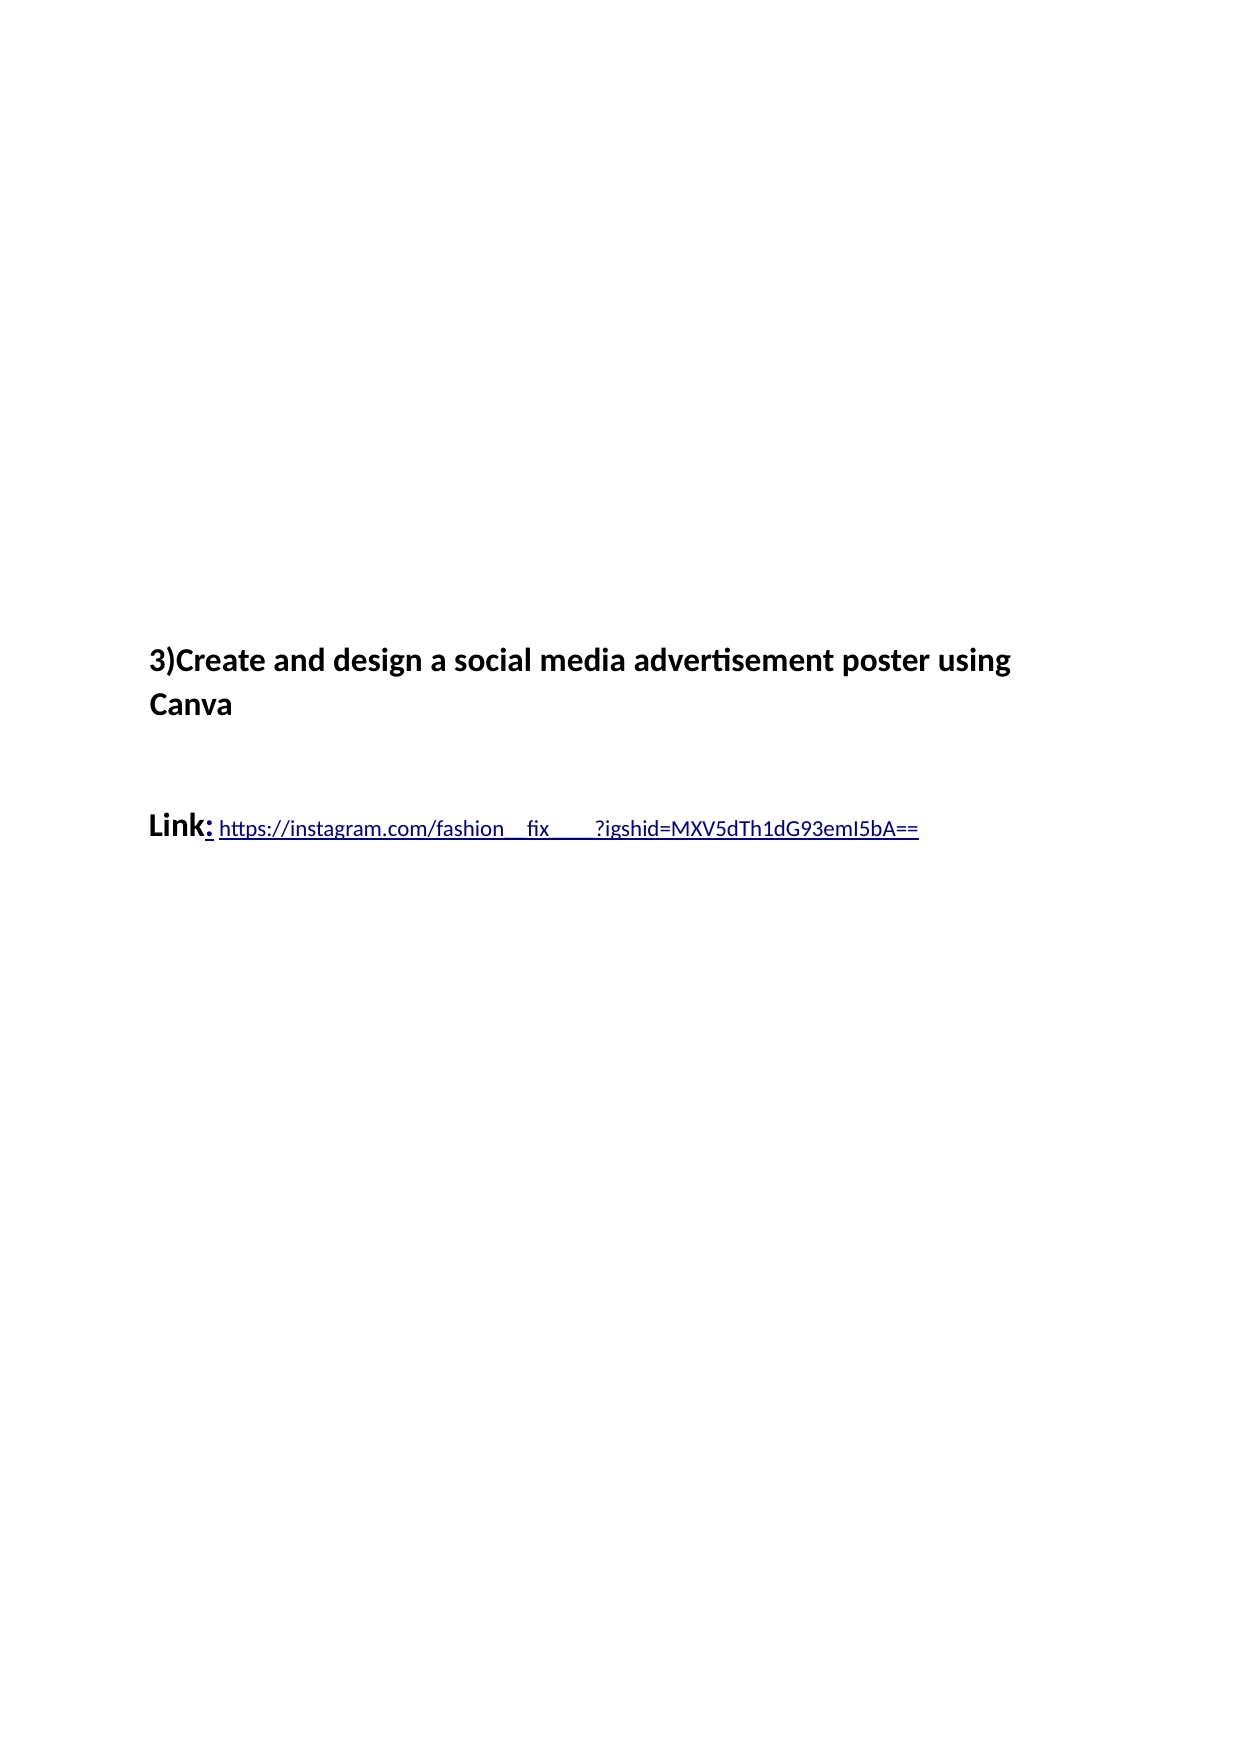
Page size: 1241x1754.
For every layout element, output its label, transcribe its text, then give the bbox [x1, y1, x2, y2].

text Link: https://instagram.com/fashion__fix____?igshid=MXV5dTh1dG93emI5bA== [148, 804, 1098, 845]
text 3)Create and design a social media advertisement poster using Canva [148, 639, 1092, 724]
